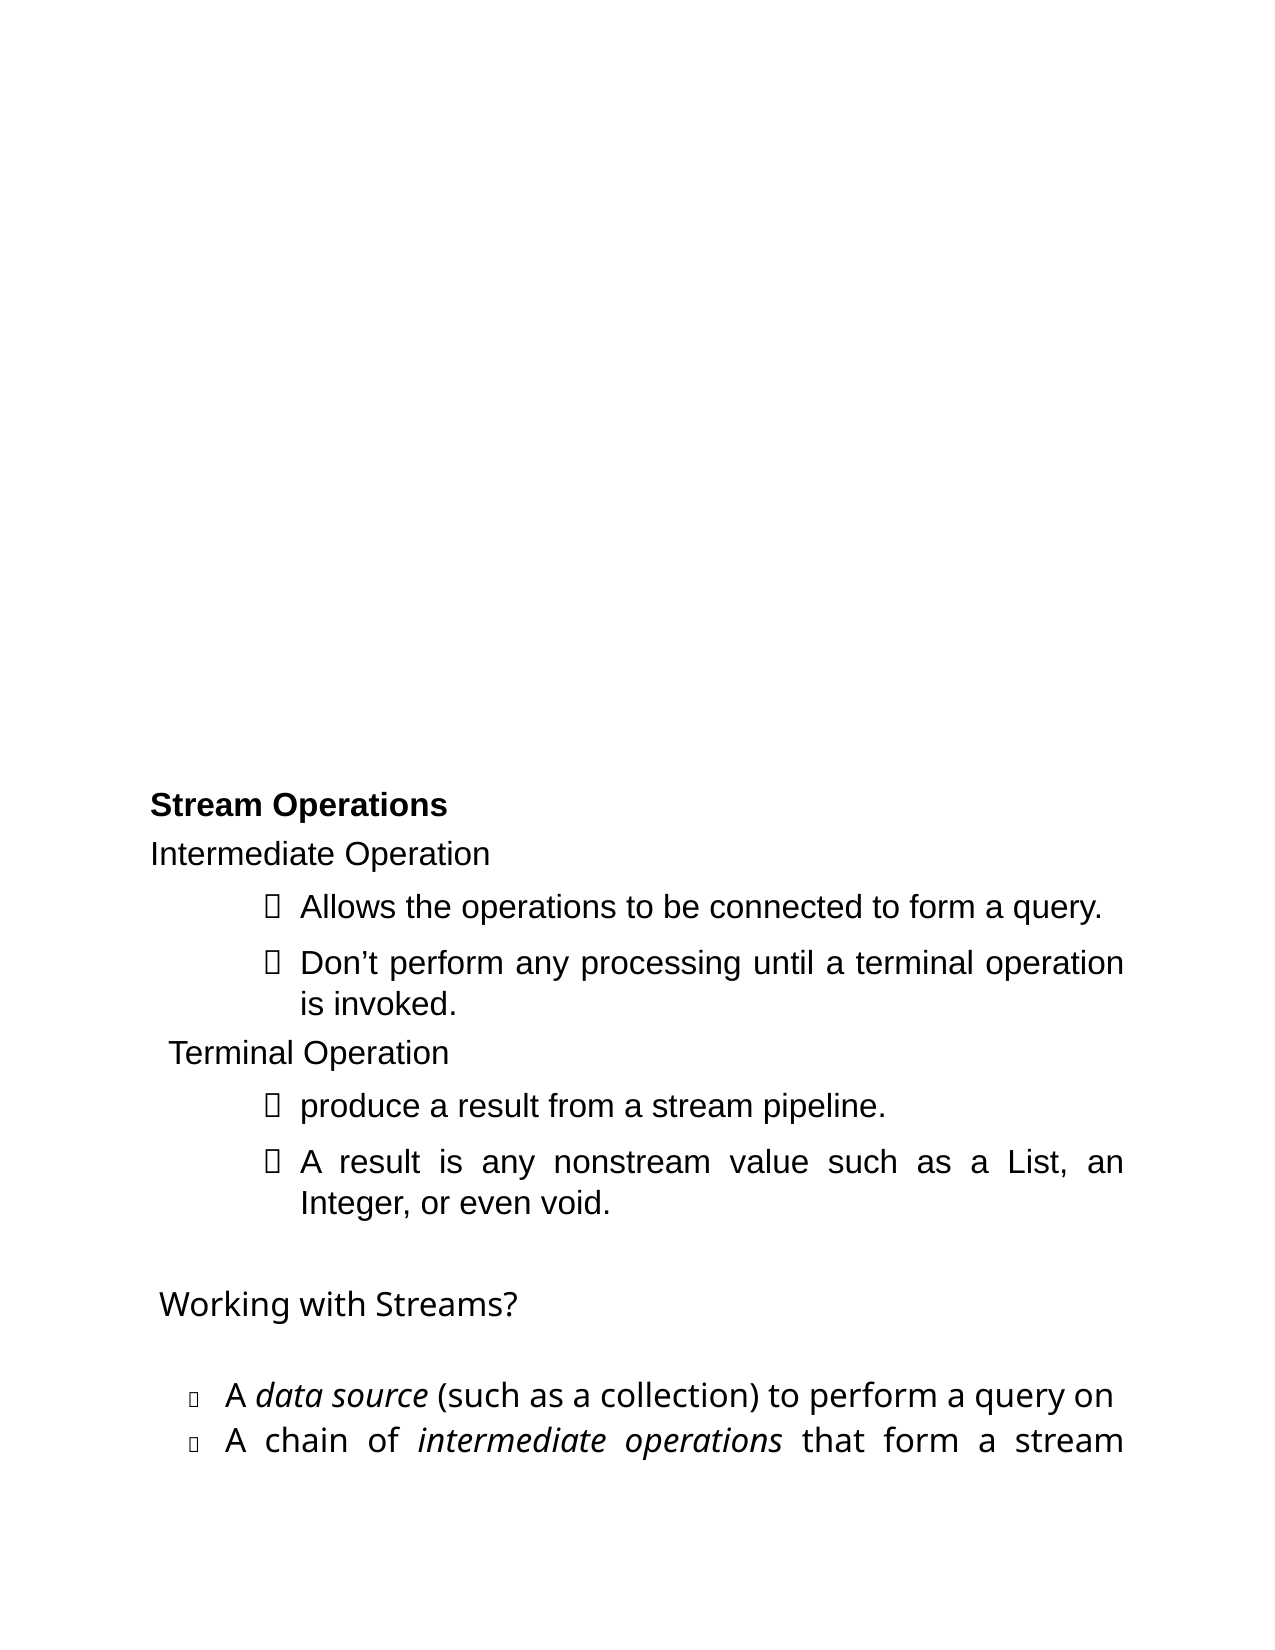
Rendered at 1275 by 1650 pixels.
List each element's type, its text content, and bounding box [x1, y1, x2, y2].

subtitle Intermediate Operation [150, 834, 1125, 872]
subtitle A result is any nonstream value such as a List, an Integer, or even void. [262, 1138, 1125, 1221]
subtitle Terminal Operation [150, 1033, 1125, 1071]
list Working with Streams? [159, 1281, 1125, 1326]
subtitle Stream Operations [150, 785, 1125, 823]
subtitle produce a result from a stream pipeline. [262, 1082, 1125, 1127]
subtitle Allows the operations to be connected to form a query. [262, 883, 1125, 928]
list A chain of intermediate operations that form a stream [187, 1417, 1125, 1462]
list A data source (such as a collection) to perform a query on [187, 1372, 1125, 1417]
subtitle Don’t perform any processing until a terminal operation is invoked. [262, 939, 1125, 1022]
